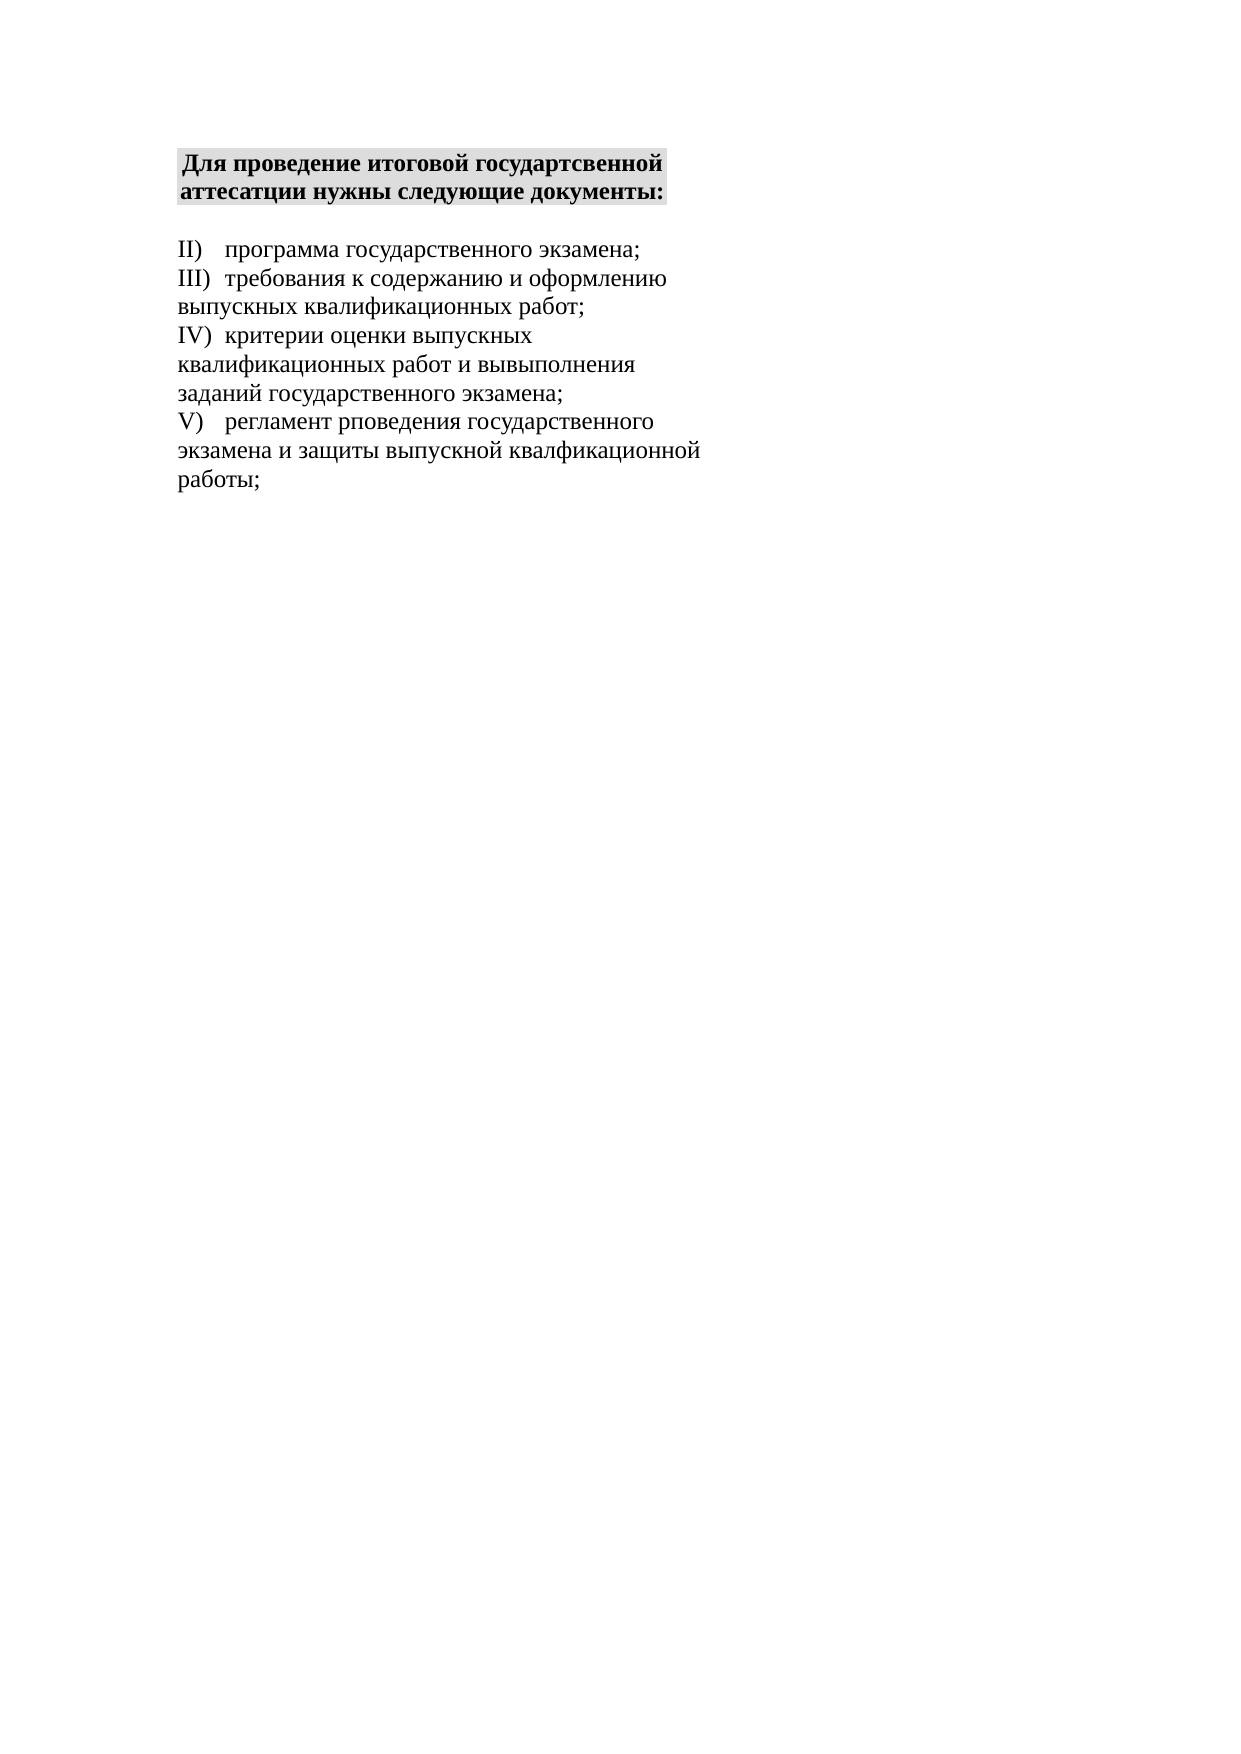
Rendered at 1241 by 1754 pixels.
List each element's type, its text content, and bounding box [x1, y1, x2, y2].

list критерии оценки выпускных квалификационных работ и вывыполнения заданий государственного экзамена; [177, 320, 709, 406]
list программа государственного экзамена; [177, 234, 709, 263]
list требования к содержанию и оформлению выпускных квалификационных работ; [177, 263, 709, 320]
text Для проведение итоговой государтсвенной аттесатции нужны следующие документы: [177, 148, 667, 205]
list регламент рповедения государственного экзамена и защиты выпускной квалфикационной работы; [177, 406, 709, 493]
